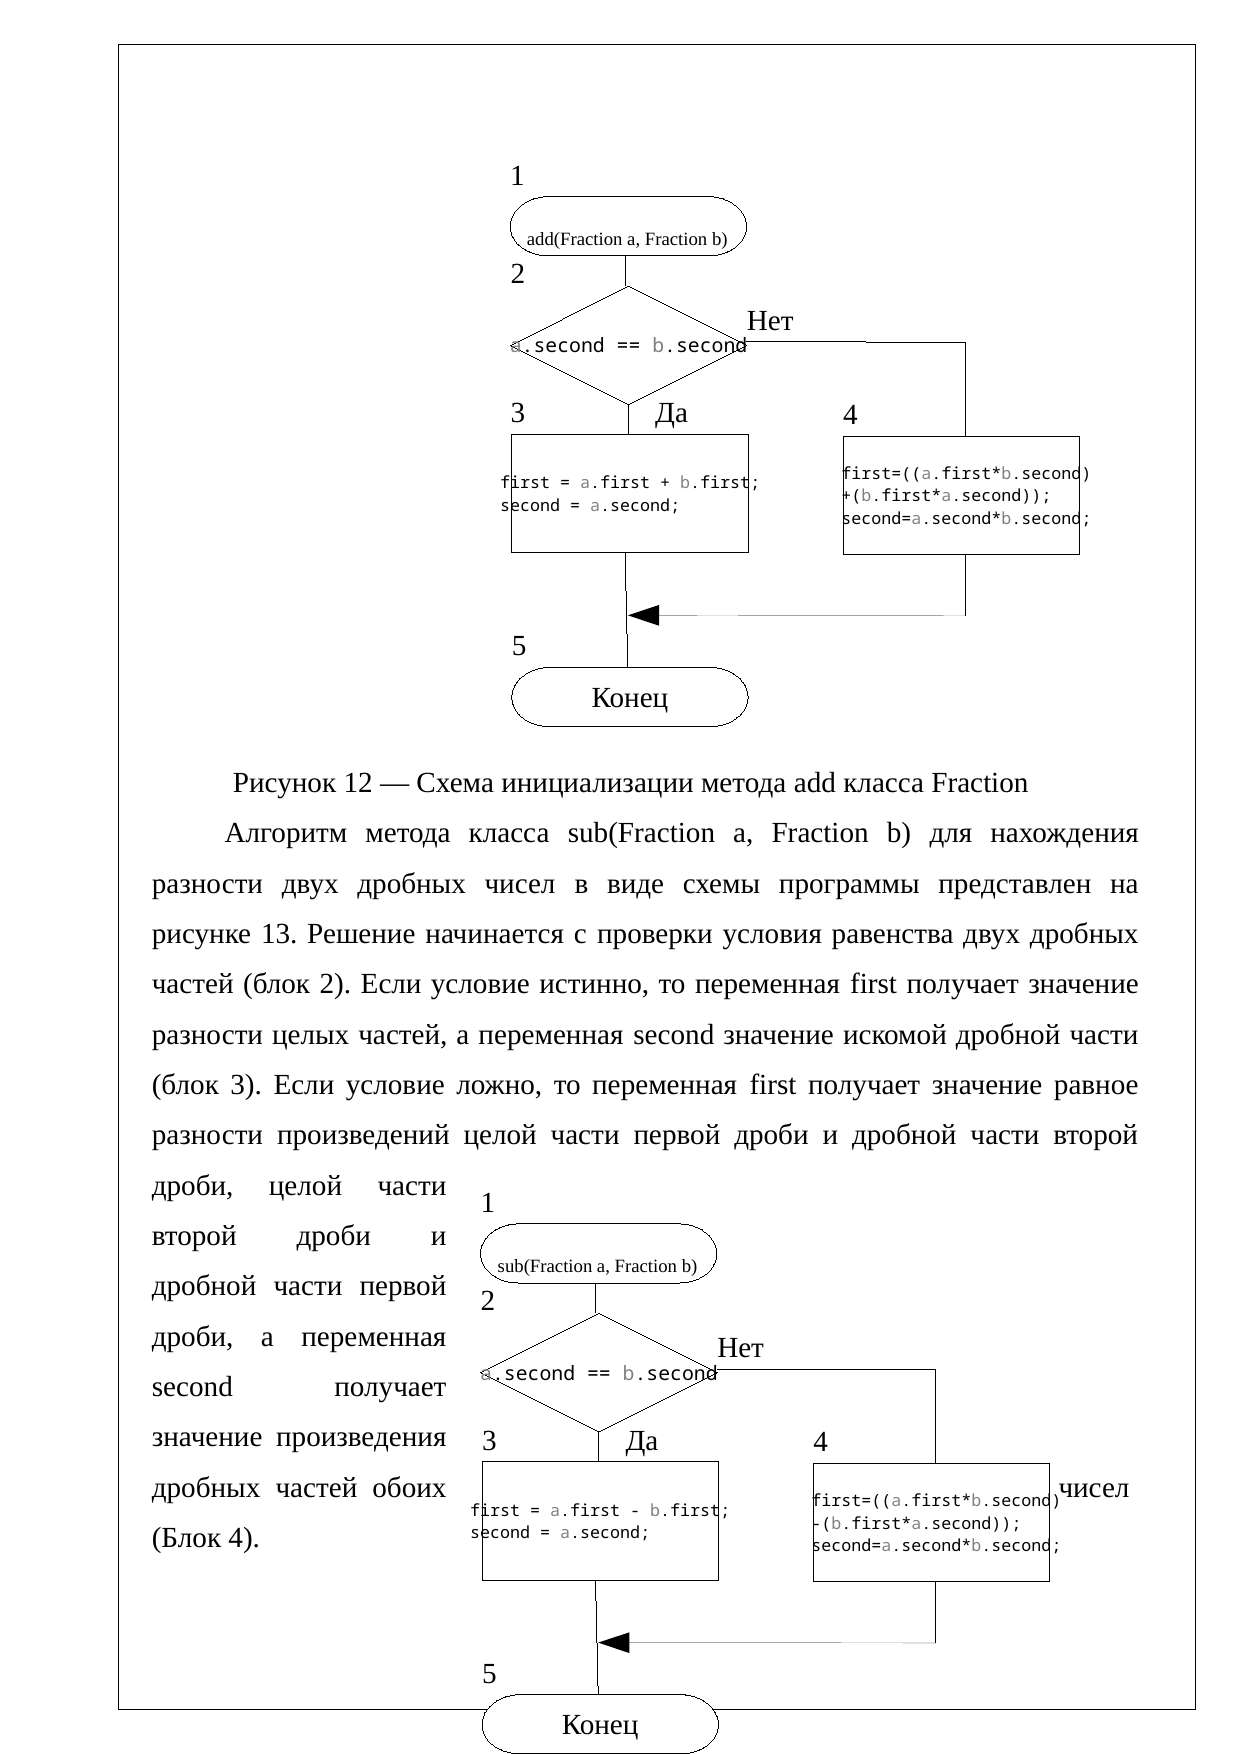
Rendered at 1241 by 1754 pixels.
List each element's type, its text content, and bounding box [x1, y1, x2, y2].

text Алгоритм метода класса sub(Fraction a, Fraction b) для нахождения разности двух дробных чисел в виде схемы программы представлен на рисунке 13. Решение начинается с проверки условия равенства двух дробных частей (блок 2). Если условие истинно, то переменная first получает значение разности целых частей, а переменная second значение искомой дробной части (блок 3). Если условие ложно, то переменная first получает значение равное разности произведений целой части первой дроби и дробной части второй дроби, целой части второй дроби и дробной части первой дроби, а переменная second получает значение произведения дробных частей обоих чисел (Блок 4). [152, 816, 1139, 1553]
text Рисунок 12 — Схема инициализации метода add класса Fraction [122, 765, 1139, 799]
